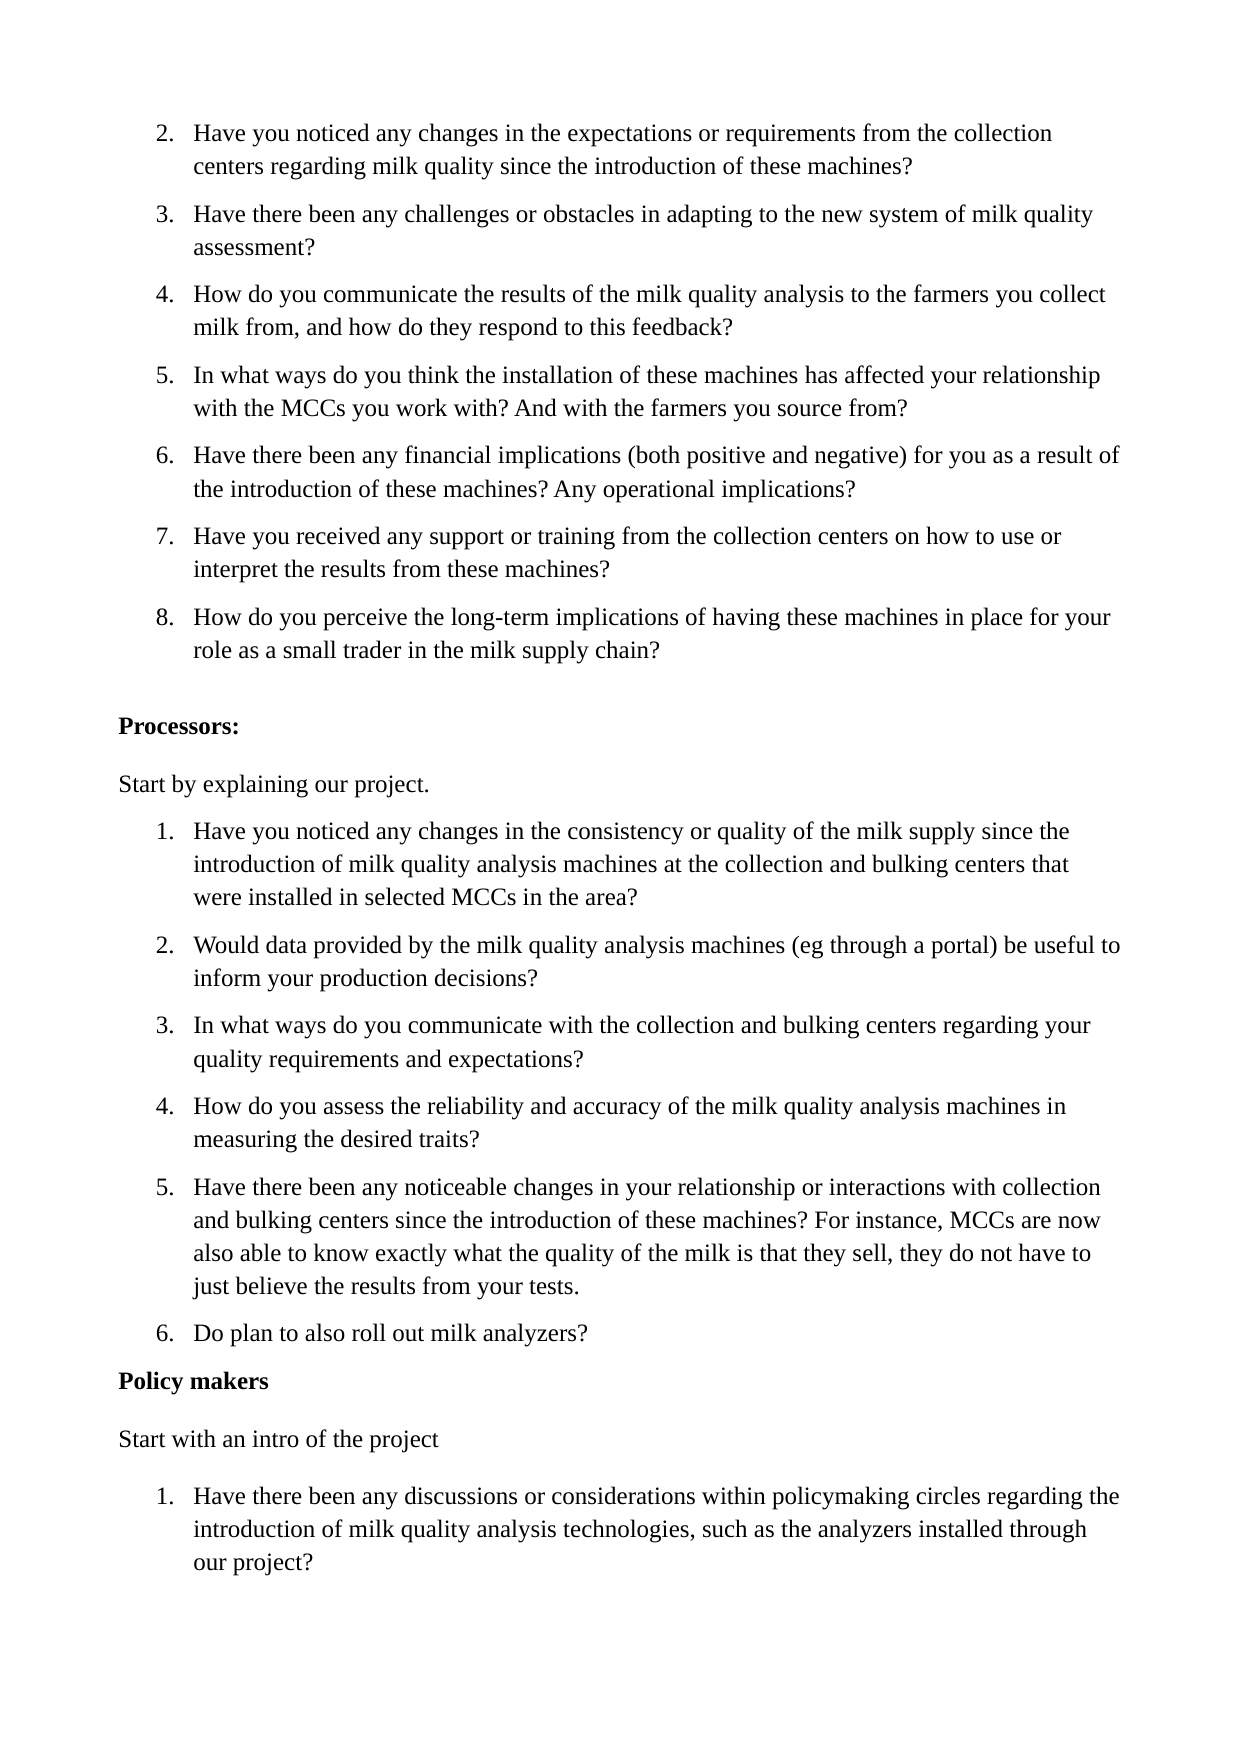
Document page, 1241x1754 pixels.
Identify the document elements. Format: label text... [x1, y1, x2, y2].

list How do you assess the reliability and accuracy of the milk quality analysis machines in measuring the desired traits? [156, 1091, 1122, 1153]
list Do plan to also roll out milk analyzers? [156, 1318, 1122, 1347]
list How do you communicate the results of the milk quality analysis to the farmers you collect milk from, and how do they respond to this feedback? [156, 279, 1122, 341]
text Start by explaining our project. [118, 769, 1122, 797]
list Have you noticed any changes in the consistency or quality of the milk supply since the introduction of milk quality analysis machines at the collection and bulking centers that were installed in selected MCCs in the area? [156, 816, 1122, 911]
list How do you perceive the long-term implications of having these machines in place for your role as a small trader in the milk supply chain? [156, 602, 1122, 664]
list Have you noticed any changes in the expectations or requirements from the collection centers regarding milk quality since the introduction of these machines? [156, 118, 1122, 180]
text Policy makers [118, 1366, 1122, 1395]
text Processors: [118, 711, 1122, 740]
list In what ways do you think the installation of these machines has affected your relationship with the MCCs you work with? And with the farmers you source from? [156, 360, 1122, 422]
list Have you received any support or training from the collection centers on how to use or interpret the results from these machines? [156, 521, 1122, 583]
list Have there been any discussions or considerations within policymaking circles regarding the introduction of milk quality analysis technologies, such as the analyzers installed through our project? [156, 1481, 1122, 1576]
list Have there been any challenges or obstacles in adapting to the new system of milk quality assessment? [156, 199, 1122, 261]
list Have there been any financial implications (both positive and negative) for you as a result of the introduction of these machines? Any operational implications? [156, 441, 1122, 502]
list Have there been any noticeable changes in your relationship or interactions with collection and bulking centers since the introduction of these machines? For instance, MCCs are now also able to know exactly what the quality of the milk is that they sell, they do not have to just believe the results from your tests. [156, 1172, 1122, 1300]
list In what ways do you communicate with the collection and bulking centers regarding your quality requirements and expectations? [156, 1011, 1122, 1072]
list Would data provided by the milk quality analysis machines (eg through a portal) be useful to inform your production decisions? [156, 930, 1122, 992]
text Start with an intro of the project [118, 1424, 1122, 1452]
